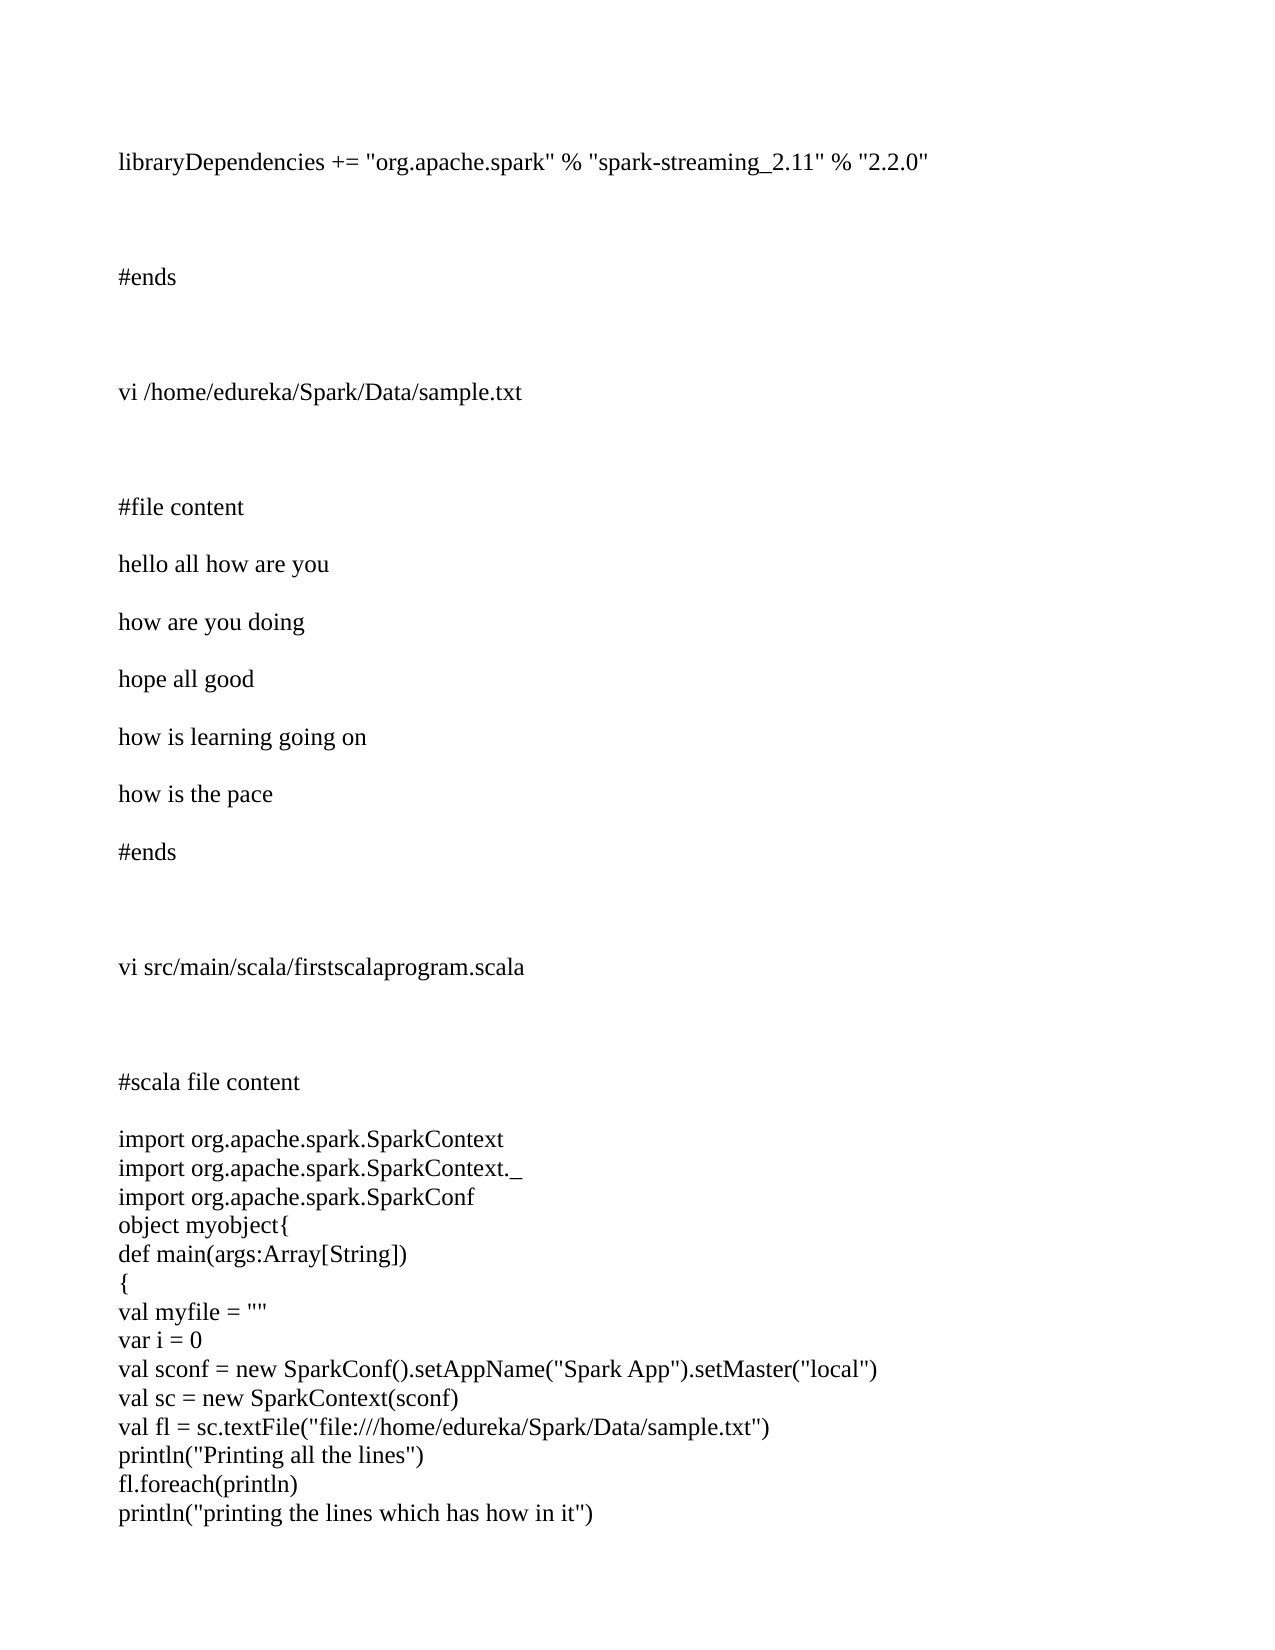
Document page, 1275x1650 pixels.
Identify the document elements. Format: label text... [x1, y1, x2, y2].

text println("Printing all the lines") [118, 1441, 1157, 1469]
text #scala file content [118, 1067, 1157, 1096]
text val sconf = new SparkConf().setAppName("Spark App").setMaster("local") [118, 1354, 1157, 1383]
text object myobject{ [118, 1211, 1157, 1239]
text vi src/main/scala/firstscalaprogram.scala [118, 952, 1157, 981]
text println("printing the lines which has how in it") [118, 1498, 1157, 1527]
text vi /home/edureka/Spark/Data/sample.txt [118, 377, 1157, 406]
text val sc = new SparkContext(sconf) [118, 1383, 1157, 1412]
text { [118, 1268, 1157, 1297]
text #file content [118, 492, 1157, 521]
text import org.apache.spark.SparkContext [118, 1124, 1157, 1153]
text var i = 0 [118, 1326, 1157, 1354]
text val fl = sc.textFile("file:///home/edureka/Spark/Data/sample.txt") [118, 1412, 1157, 1441]
text hope all good [118, 664, 1157, 693]
text import org.apache.spark.SparkConf [118, 1182, 1157, 1211]
text libraryDependencies += "org.apache.spark" % "spark-streaming_2.11" % "2.2.0" [118, 147, 1157, 176]
text how is the pace [118, 779, 1157, 808]
text hello all how are you [118, 549, 1157, 578]
text how is learning going on [118, 722, 1157, 751]
text def main(args:Array[String]) [118, 1239, 1157, 1268]
text #ends [118, 837, 1157, 866]
text import org.apache.spark.SparkContext._ [118, 1153, 1157, 1182]
text val myfile = "" [118, 1297, 1157, 1326]
text fl.foreach(println) [118, 1469, 1157, 1498]
text how are you doing [118, 607, 1157, 636]
text #ends [118, 262, 1157, 291]
